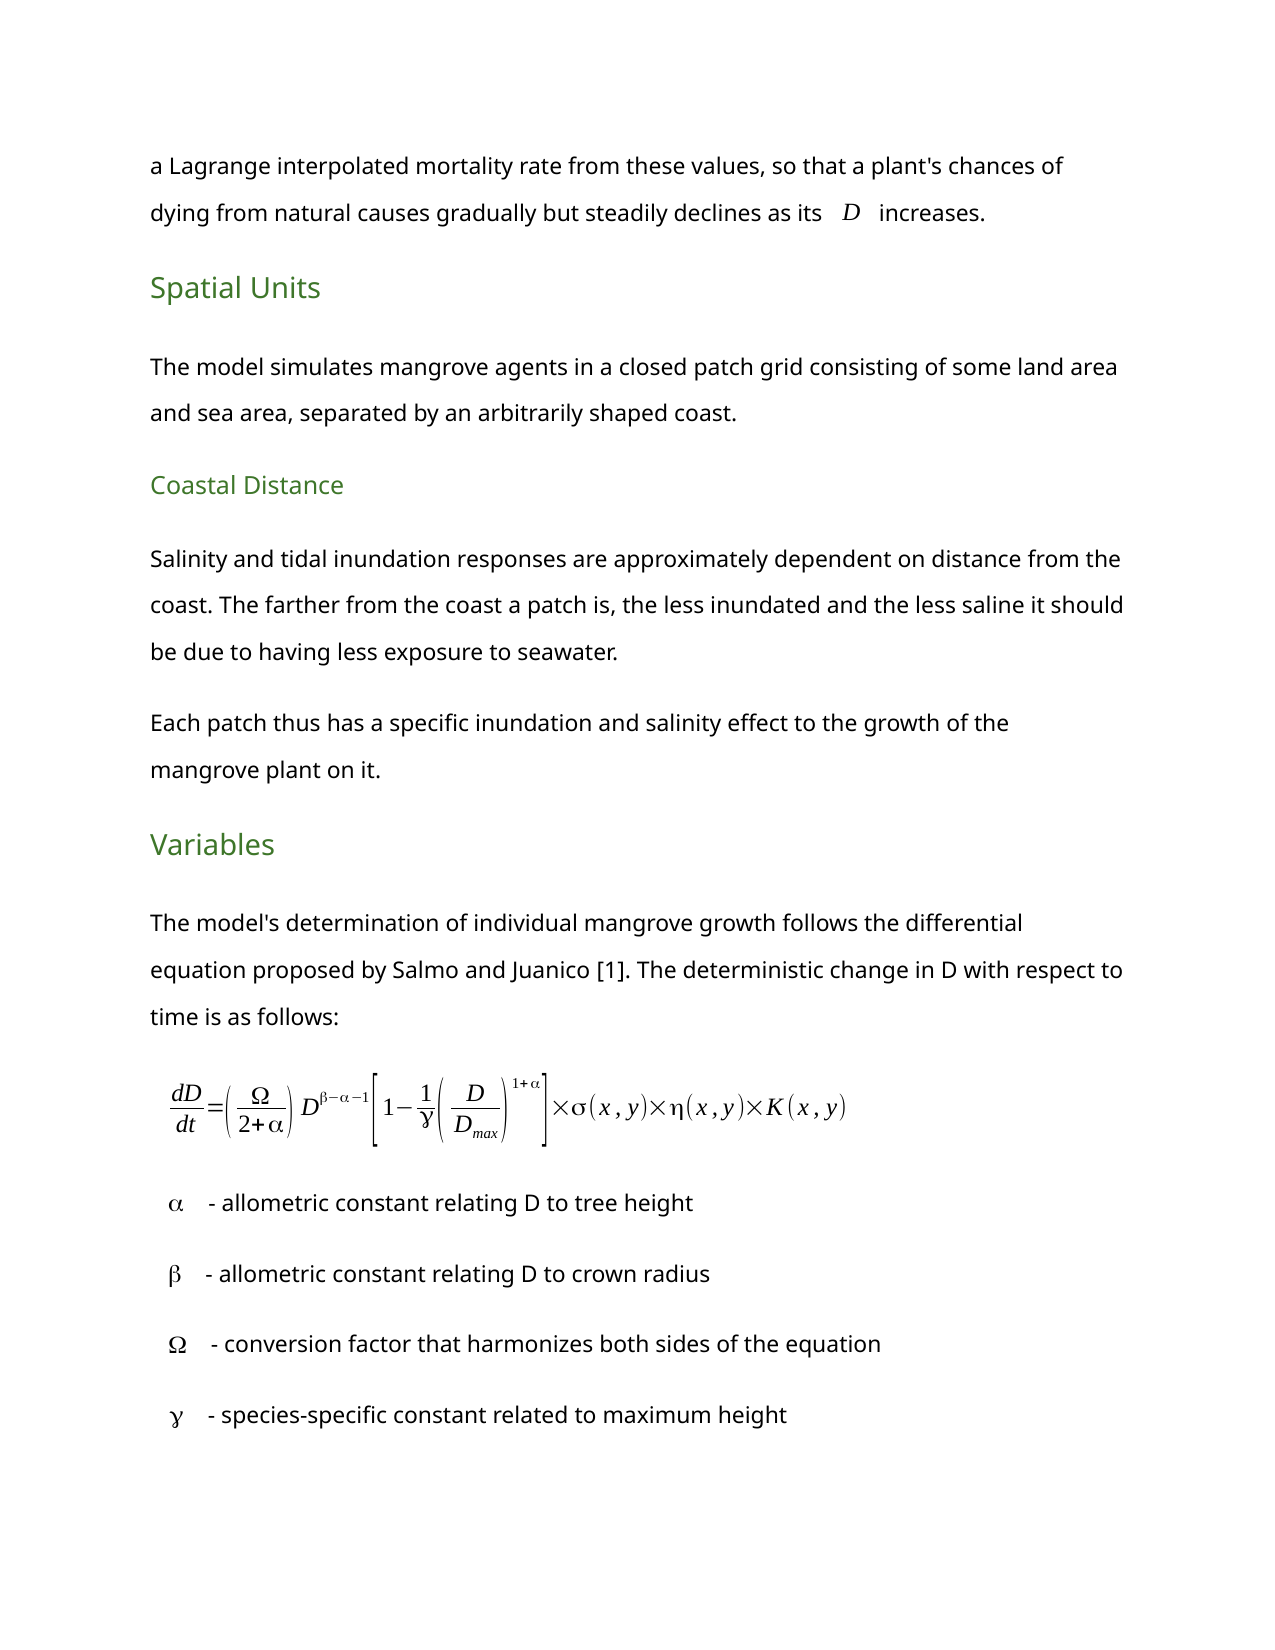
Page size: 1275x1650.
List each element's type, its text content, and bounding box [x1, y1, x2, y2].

text The model's determination of individual mangrove growth follows the differential equation proposed by Salmo and Juanico [1]. The deterministic change in D with respect to time is as follows: [150, 907, 1125, 1032]
text The model simulates mangrove agents in a closed patch grid consisting of some land area and sea area, separated by an arbitrarily shaped coast. [150, 351, 1125, 429]
text - conversion factor that harmonizes both sides of the equation [150, 1328, 1125, 1360]
subtitle Spatial Units [150, 267, 1125, 307]
subtitle Coastal Distance [150, 468, 1125, 502]
subtitle Variables [150, 824, 1125, 864]
text - allometric constant relating D to crown radius [150, 1258, 1125, 1289]
text Instead, we forego the species-specific mortality rates. The chances that a tree will die from natural causes is now tied solely to its. In [6], Sonneratia and Avicennia trees (with cm) had a 0.166 chance of dying from natural causes; for saplings (), it was 0.2, and for seedlings (), it was 0.4. Rhizophora had slightly higher mortality rates for each maturity level. The same general trend of higher mortality for less mature plants is followed all mangroves. In the present model, we obtain a Lagrange interpolated mortality rate from these values, so that a plant's chances of dying from natural causes gradually but steadily declines as itsincreases. [150, 150, 1125, 228]
text Each patch thus has a specific inundation and salinity effect to the growth of the mangrove plant on it. [150, 707, 1125, 785]
text Salinity and tidal inundation responses are approximately dependent on distance from the coast. The farther from the coast a patch is, the less inundated and the less saline it should be due to having less exposure to seawater. [150, 543, 1125, 668]
text - allometric constant relating D to tree height [150, 1187, 1125, 1219]
text - species-specific constant related to maximum height [150, 1399, 1125, 1430]
